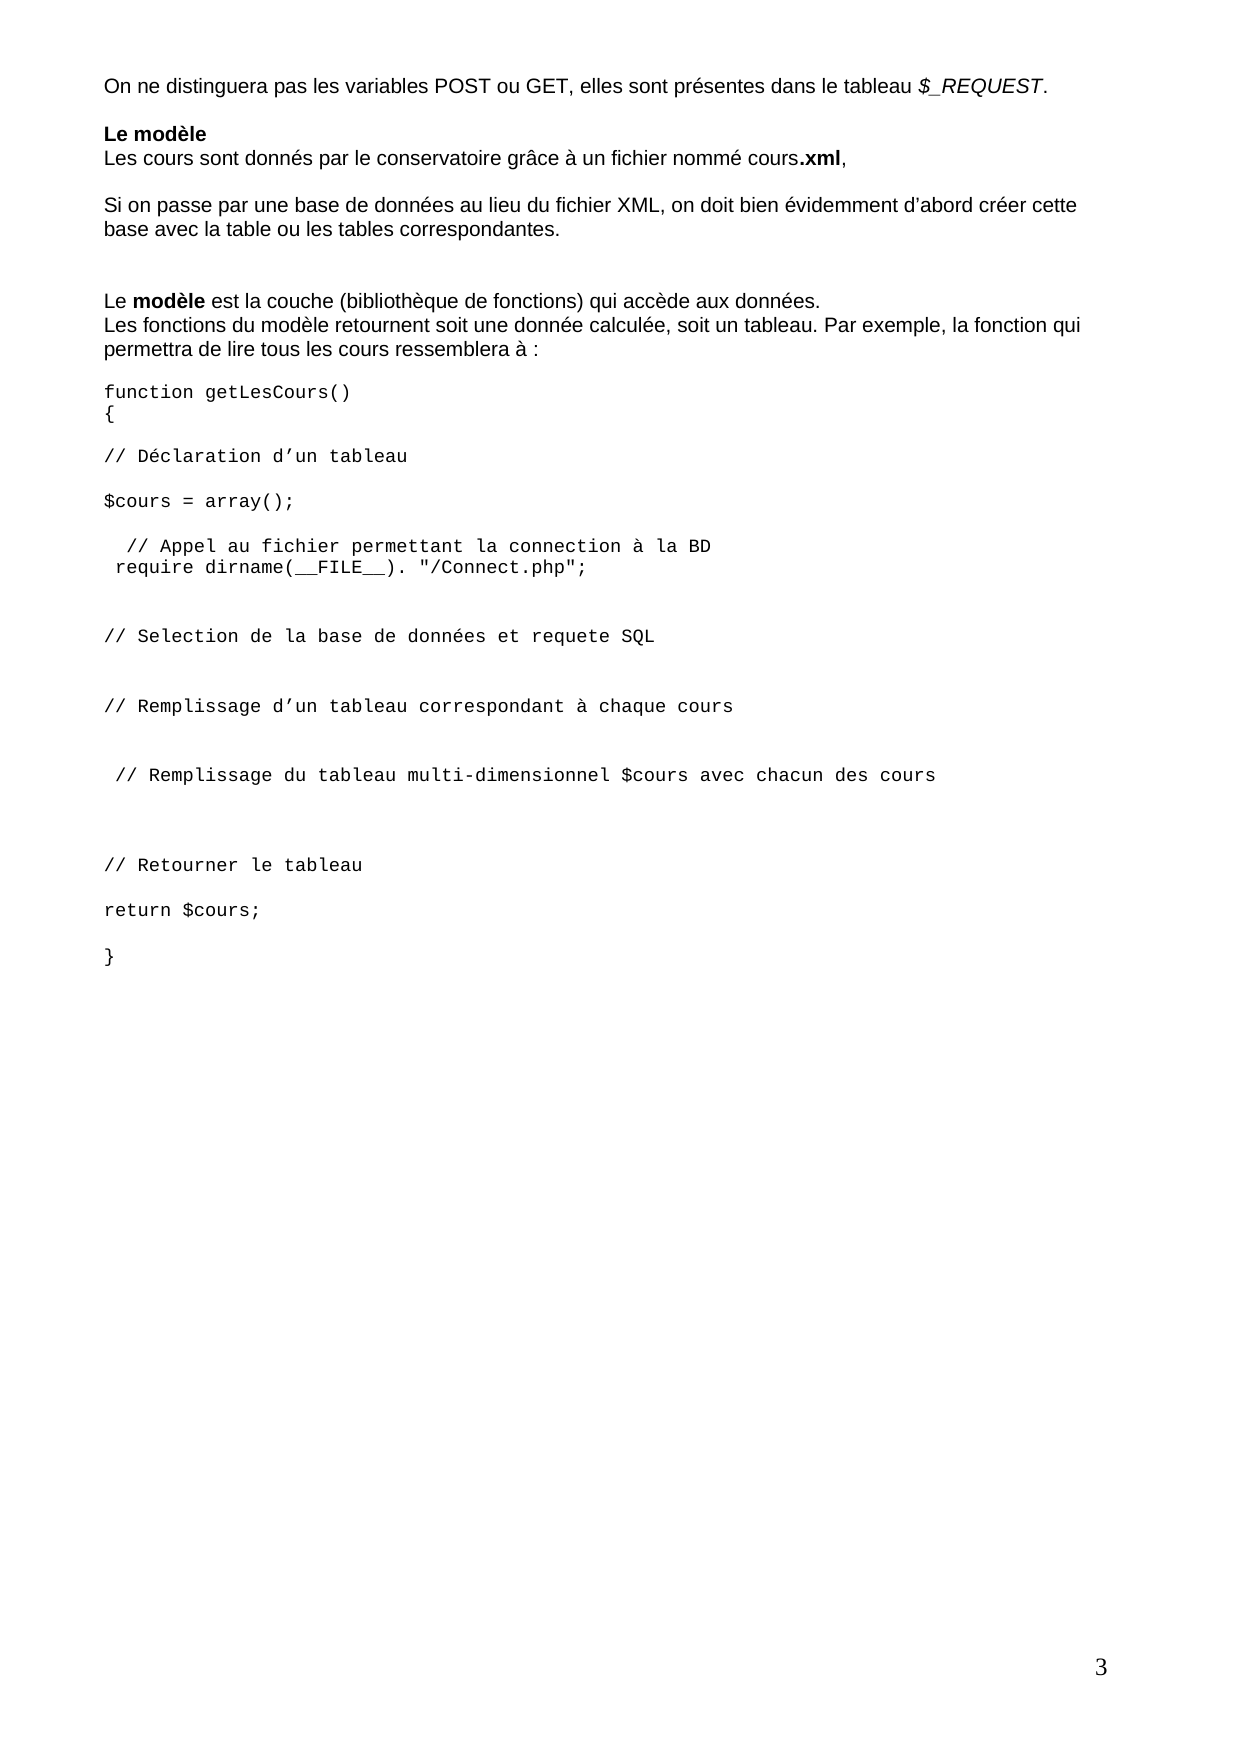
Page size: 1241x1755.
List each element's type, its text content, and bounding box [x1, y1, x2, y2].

text Le modèle est la couche (bibliothèque de fonctions) qui accède aux données. [103, 289, 1107, 313]
text Les fonctions du modèle retournent soit une donnée calculée, soit un tableau. Par exemple, la fonction qui permettra de lire tous les cours ressemblera à : [103, 313, 1107, 361]
text } [103, 946, 1107, 968]
text // Retourner le tableau [103, 856, 1107, 877]
text require dirname(__FILE__). "/Connect.php"; [103, 558, 1107, 579]
text // Remplissage d’un tableau correspondant à chaque cours [103, 696, 1107, 718]
text // Remplissage du tableau multi-dimensionnel $cours avec chacun des cours [103, 766, 1107, 787]
text { [103, 404, 1107, 425]
text function getLesCours() [103, 383, 1107, 404]
text return $cours; [103, 901, 1107, 922]
text // Appel au fichier permettant la connection à la BD [103, 537, 1107, 558]
text $cours = array(); [103, 492, 1107, 513]
text Le modèle [103, 122, 1107, 146]
text Si on passe par une base de données au lieu du fichier XML, on doit bien évidemment d’abord créer cette base avec la table ou les tables correspondantes. [103, 193, 1107, 241]
text // Déclaration d’un tableau [103, 446, 1107, 468]
text Les cours sont donnés par le conservatoire grâce à un fichier nommé cours.xml, [103, 146, 1107, 170]
text On ne distinguera pas les variables POST ou GET, elles sont présentes dans le tableau $_REQUEST. [103, 74, 1107, 98]
text // Selection de la base de données et requete SQL [103, 627, 1107, 648]
